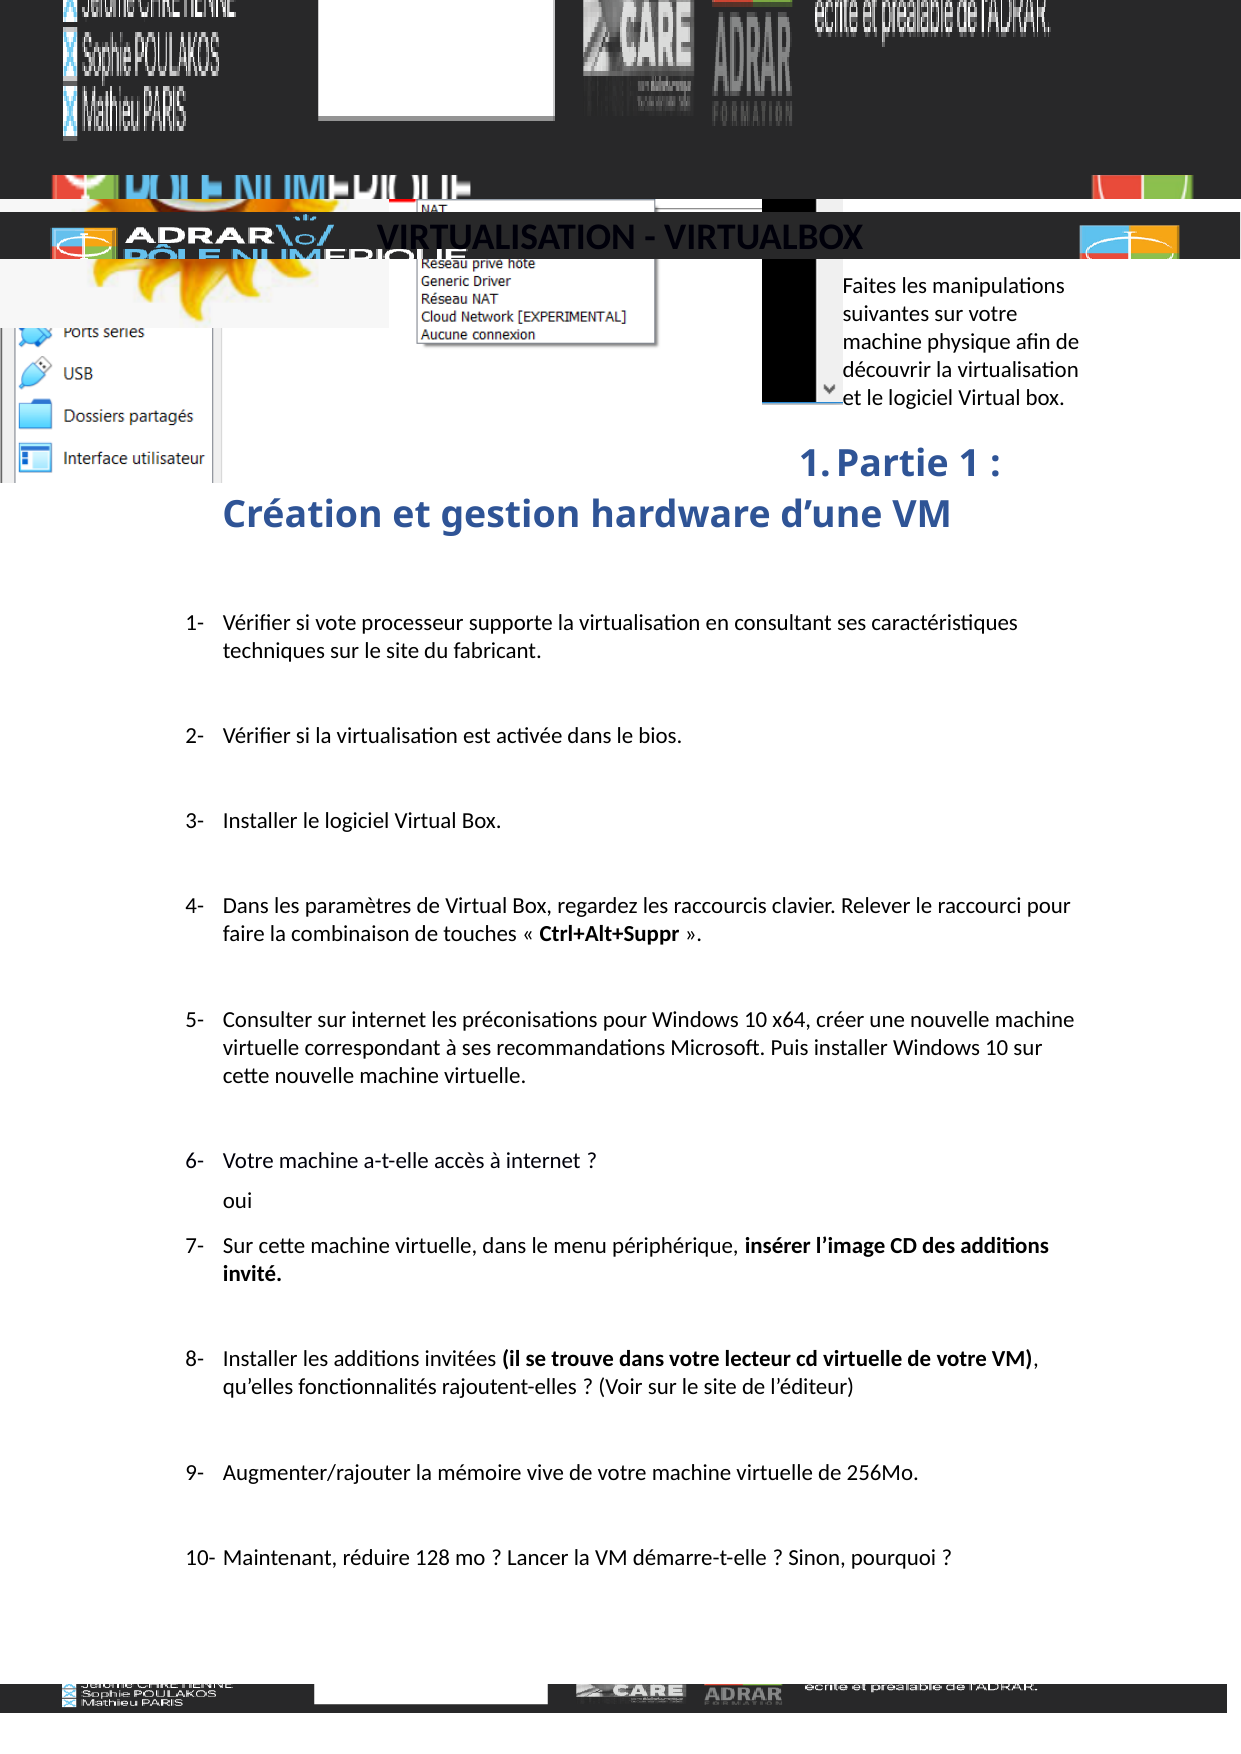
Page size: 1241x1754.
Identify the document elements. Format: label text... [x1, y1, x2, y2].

list Installer les additions invitées (il se trouve dans votre lecteur cd virtuelle de votre VM), qu’elles fonctionnalités rajoutent-elles ? (Voir sur le site de l’éditeur) [185, 1344, 1092, 1400]
list Sur cette machine virtuelle, dans le menu périphérique, insérer l’image CD des additions invité. [185, 1231, 1092, 1287]
text Faites les manipulations suivantes sur votre machine physique afin de découvrir la virtualisation et le logiciel Virtual box. [762, 271, 1092, 411]
list Augmenter/rajouter la mémoire vive de votre machine virtuelle de 256Mo. [185, 1458, 1092, 1486]
picture [0, 0, 1241, 483]
list Maintenant, réduire 128 mo ? Lancer la VM démarre-t-elle ? Sinon, pourquoi ? [185, 1543, 1092, 1571]
list Vérifier si vote processeur supporte la virtualisation en consultant ses caractéristiques techniques sur le site du fabricant. [185, 608, 1092, 664]
list Votre machine a-t-elle accès à internet ? [185, 1146, 1092, 1174]
list Vérifier si la virtualisation est activée dans le bios. [185, 721, 1092, 749]
list Consulter sur internet les préconisations pour Windows 10 x64, créer une nouvelle machine virtuelle correspondant à ses recommandations Microsoft. Puis installer Windows 10 sur cette nouvelle machine virtuelle. [185, 1005, 1092, 1089]
list Installer le logiciel Virtual Box. [185, 806, 1092, 834]
list oui [223, 1186, 1092, 1214]
list Dans les paramètres de Virtual Box, regardez les raccourcis clavier. Relever le raccourci pour faire la combinaison de touches « Ctrl+Alt+Suppr ». [185, 891, 1092, 947]
subtitle Partie 1 : Création et gestion hardware d’une VM [185, 436, 1092, 538]
